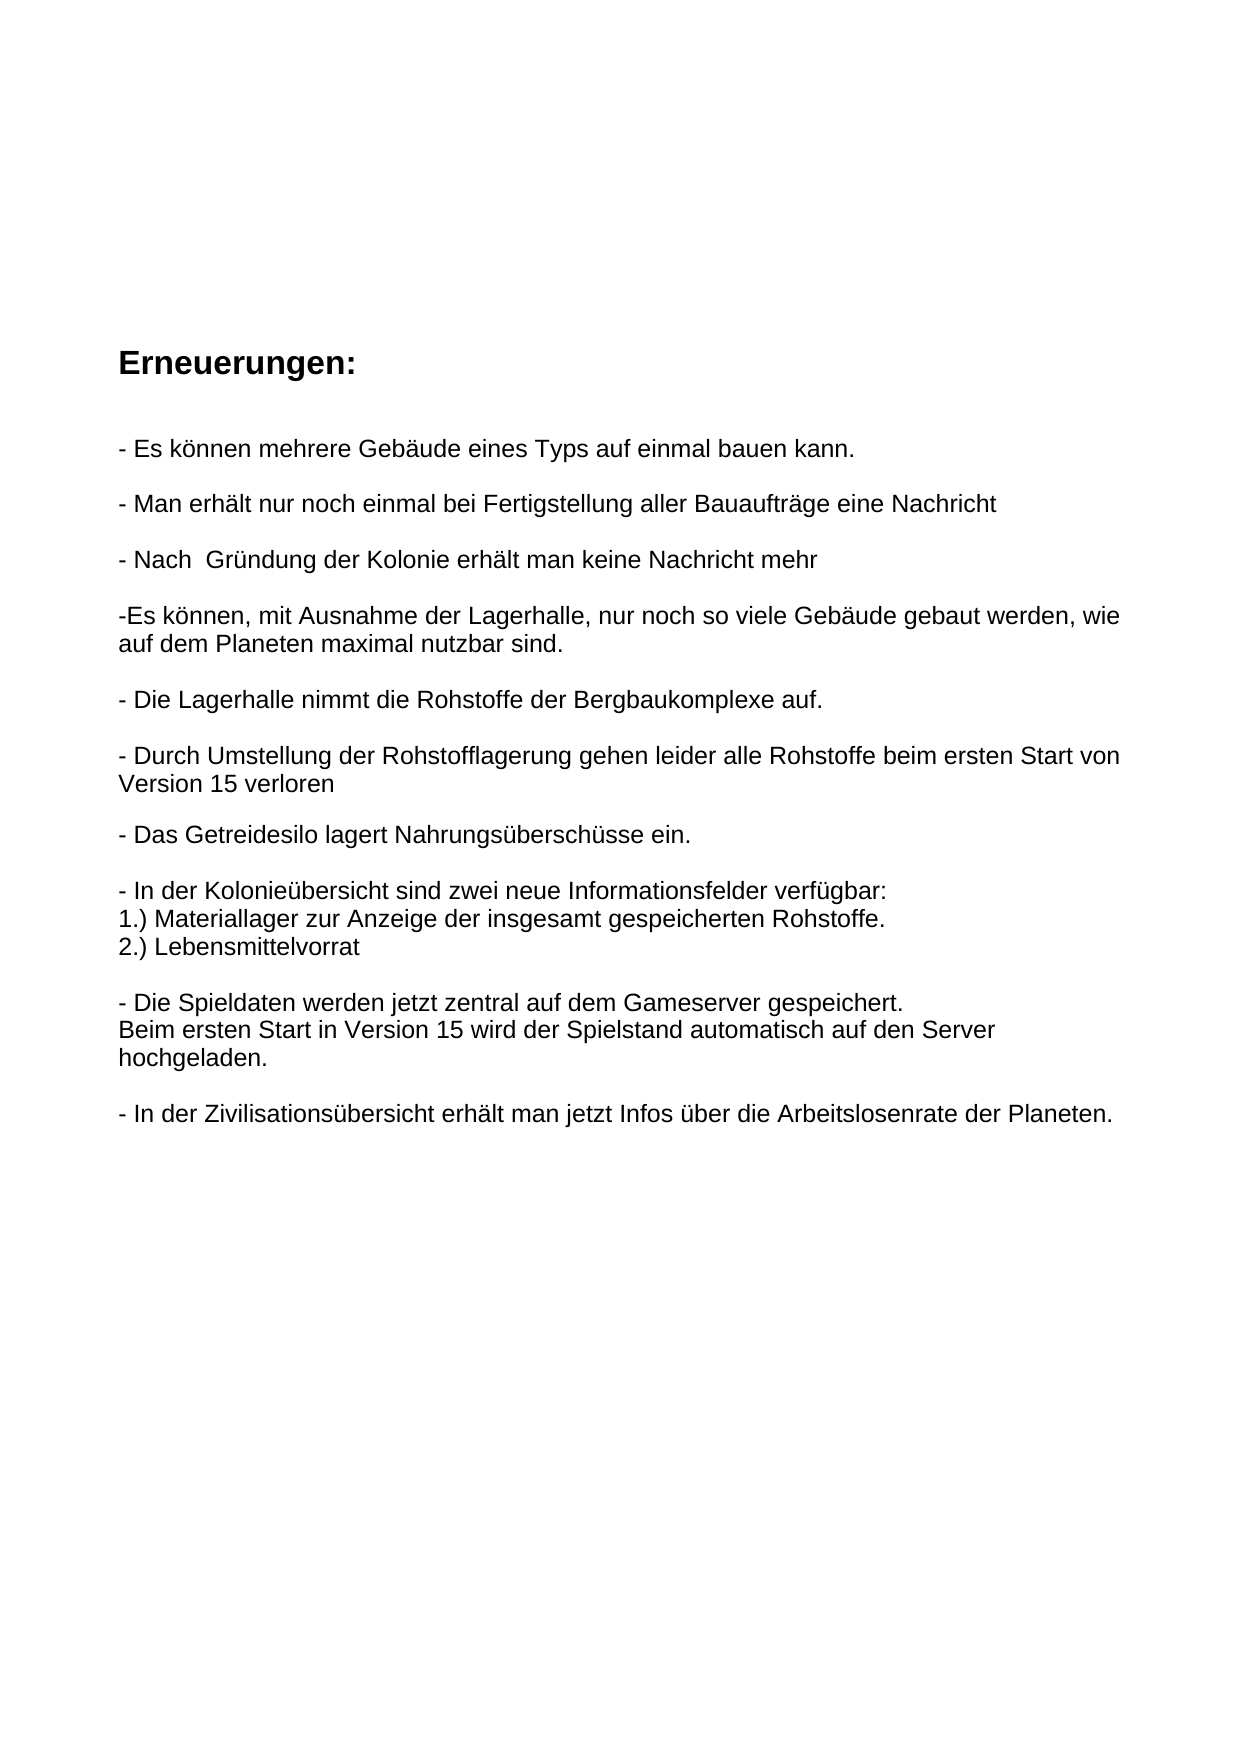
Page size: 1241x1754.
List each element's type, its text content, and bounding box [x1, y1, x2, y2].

text 2.) Lebensmittelvorrat [118, 933, 1122, 961]
text - Die Lagerhalle nimmt die Rohstoffe der Bergbaukomplexe auf. [118, 686, 1122, 713]
text - Das Getreidesilo lagert Nahrungsüberschüsse ein. [118, 821, 1122, 849]
text Beim ersten Start in Version 15 wird der Spielstand automatisch auf den Server hochgeladen. [118, 1016, 1122, 1072]
text - Durch Umstellung der Rohstofflagerung gehen leider alle Rohstoffe beim ersten Start von Version 15 verloren [118, 741, 1122, 797]
text -Es können, mit Ausnahme der Lagerhalle, nur noch so viele Gebäude gebaut werden, wie auf dem Planeten maximal nutzbar sind. [118, 602, 1122, 658]
text - Nach Gründung der Kolonie erhält man keine Nachricht mehr [118, 546, 1122, 574]
text - Man erhält nur noch einmal bei Fertigstellung aller Bauaufträge eine Nachricht [118, 490, 1122, 518]
subtitle Erneuerungen: [118, 344, 1122, 382]
text - Es können mehrere Gebäude eines Typs auf einmal bauen kann. [118, 434, 1122, 462]
text - Die Spieldaten werden jetzt zentral auf dem Gameserver gespeichert. [118, 988, 1122, 1016]
text - In der Kolonieübersicht sind zwei neue Informationsfelder verfügbar: [118, 877, 1122, 905]
text 1.) Materiallager zur Anzeige der insgesamt gespeicherten Rohstoffe. [118, 905, 1122, 933]
text - In der Zivilisationsübersicht erhält man jetzt Infos über die Arbeitslosenrate der Planeten. [118, 1100, 1122, 1128]
